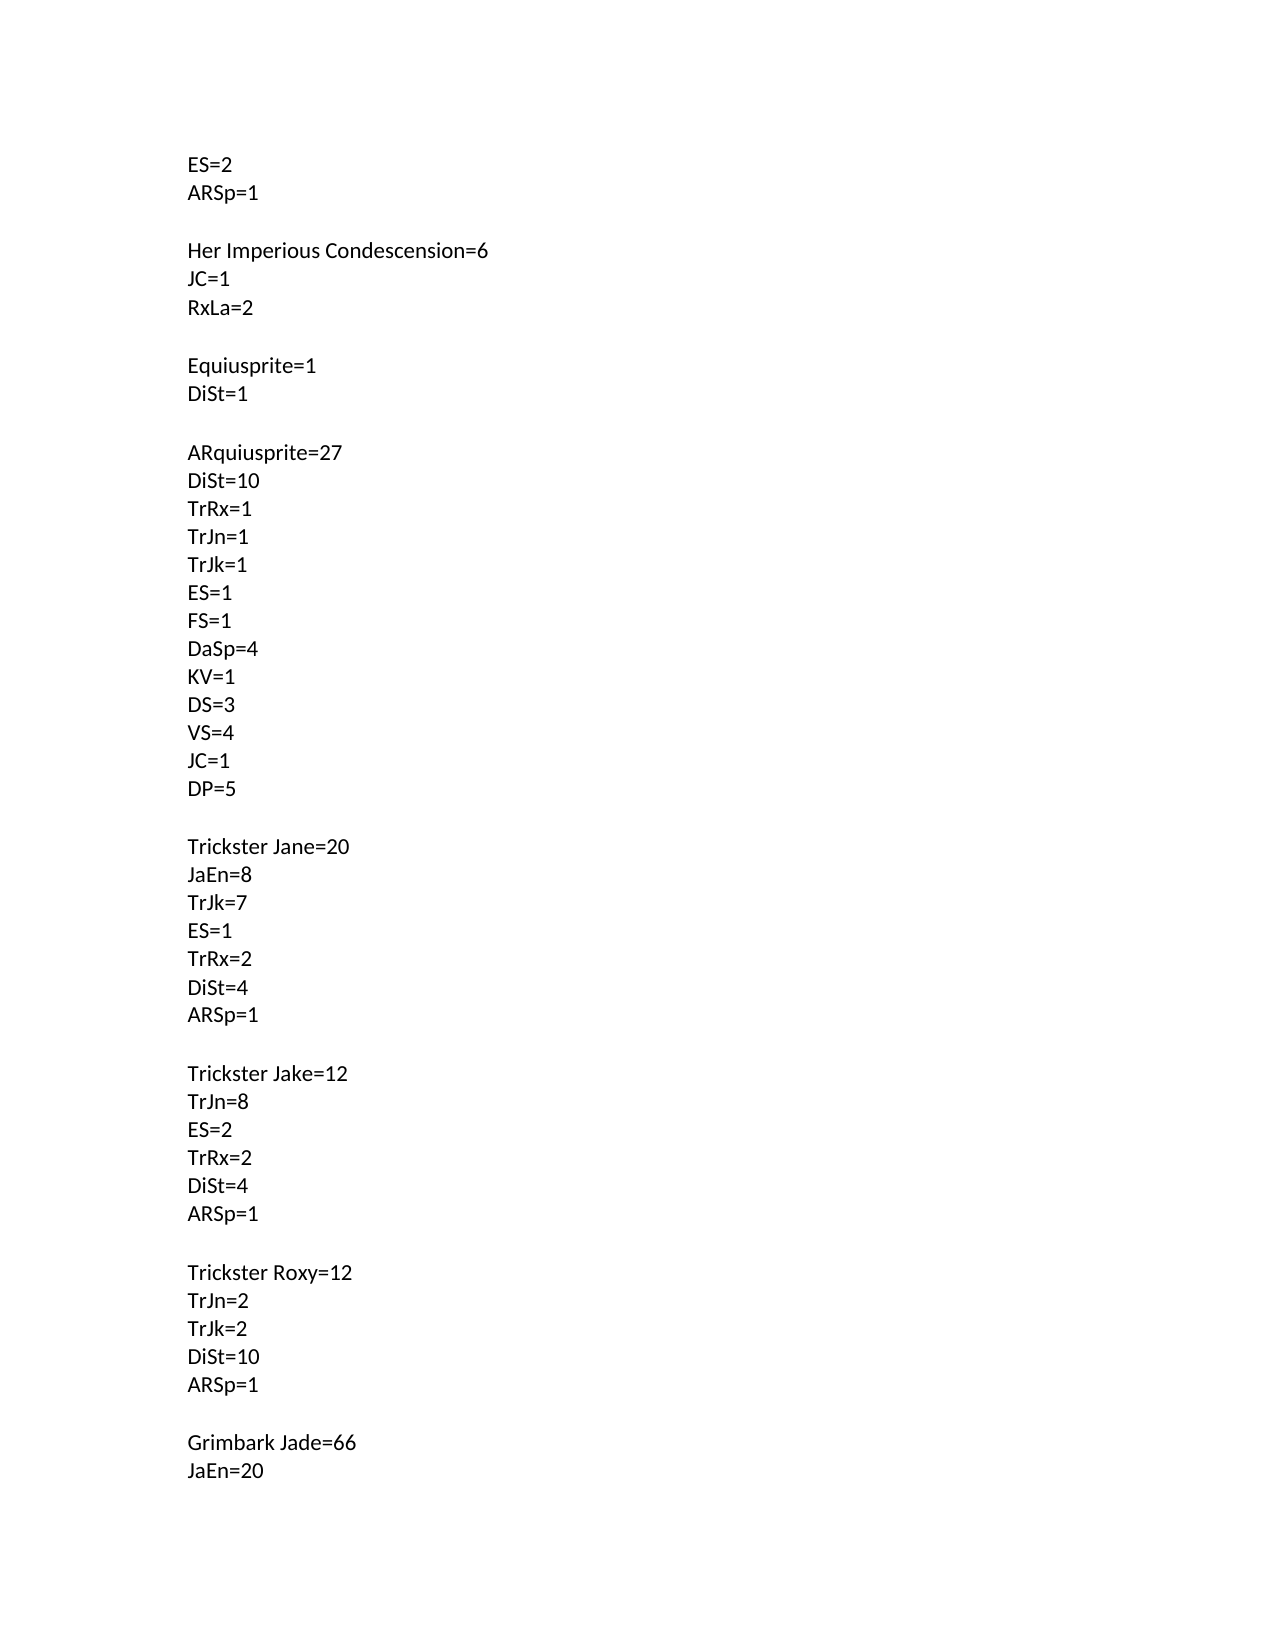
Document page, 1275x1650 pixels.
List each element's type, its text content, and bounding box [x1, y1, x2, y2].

text Trickster Jane=20 [187, 832, 1087, 861]
text TrRx=1 [187, 494, 1087, 522]
text DP=5 [187, 774, 1087, 802]
text JaEn=8 [187, 861, 1087, 888]
text TrRx=2 [187, 1143, 1087, 1171]
text TrJn=2 [187, 1286, 1087, 1314]
text DaSp=4 [187, 634, 1087, 662]
text ARSp=1 [187, 1199, 1087, 1227]
text DiSt=1 [187, 379, 1087, 407]
text TrRx=2 [187, 944, 1087, 973]
text RxLa=2 [187, 293, 1087, 321]
text TrJn=8 [187, 1087, 1087, 1115]
text Trickster Roxy=12 [187, 1258, 1087, 1286]
text DiSt=10 [187, 1342, 1087, 1370]
text DiSt=4 [187, 1171, 1087, 1199]
text DS=3 [187, 690, 1087, 718]
text ARSp=1 [187, 1001, 1087, 1029]
text TrJk=7 [187, 888, 1087, 917]
text Equiusprite=1 [187, 351, 1087, 379]
text ES=2 [187, 150, 1087, 178]
text TrJk=1 [187, 550, 1087, 578]
text ES=1 [187, 917, 1087, 944]
text DiSt=4 [187, 973, 1087, 1001]
text JaEn=20 [187, 1456, 1087, 1484]
text ARSp=1 [187, 1370, 1087, 1398]
text Her Imperious Condescension=6 [187, 237, 1087, 264]
text Grimbark Jade=66 [187, 1428, 1087, 1456]
text JC=1 [187, 264, 1087, 293]
text ES=2 [187, 1115, 1087, 1143]
text TrJn=1 [187, 522, 1087, 550]
text TrJk=2 [187, 1314, 1087, 1342]
text ARquiusprite=27 [187, 438, 1087, 466]
text KV=1 [187, 662, 1087, 690]
text VS=4 [187, 718, 1087, 746]
text ES=1 [187, 578, 1087, 606]
text JC=1 [187, 746, 1087, 774]
text DiSt=10 [187, 466, 1087, 494]
text Trickster Jake=12 [187, 1059, 1087, 1087]
text ARSp=1 [187, 178, 1087, 206]
text FS=1 [187, 606, 1087, 634]
